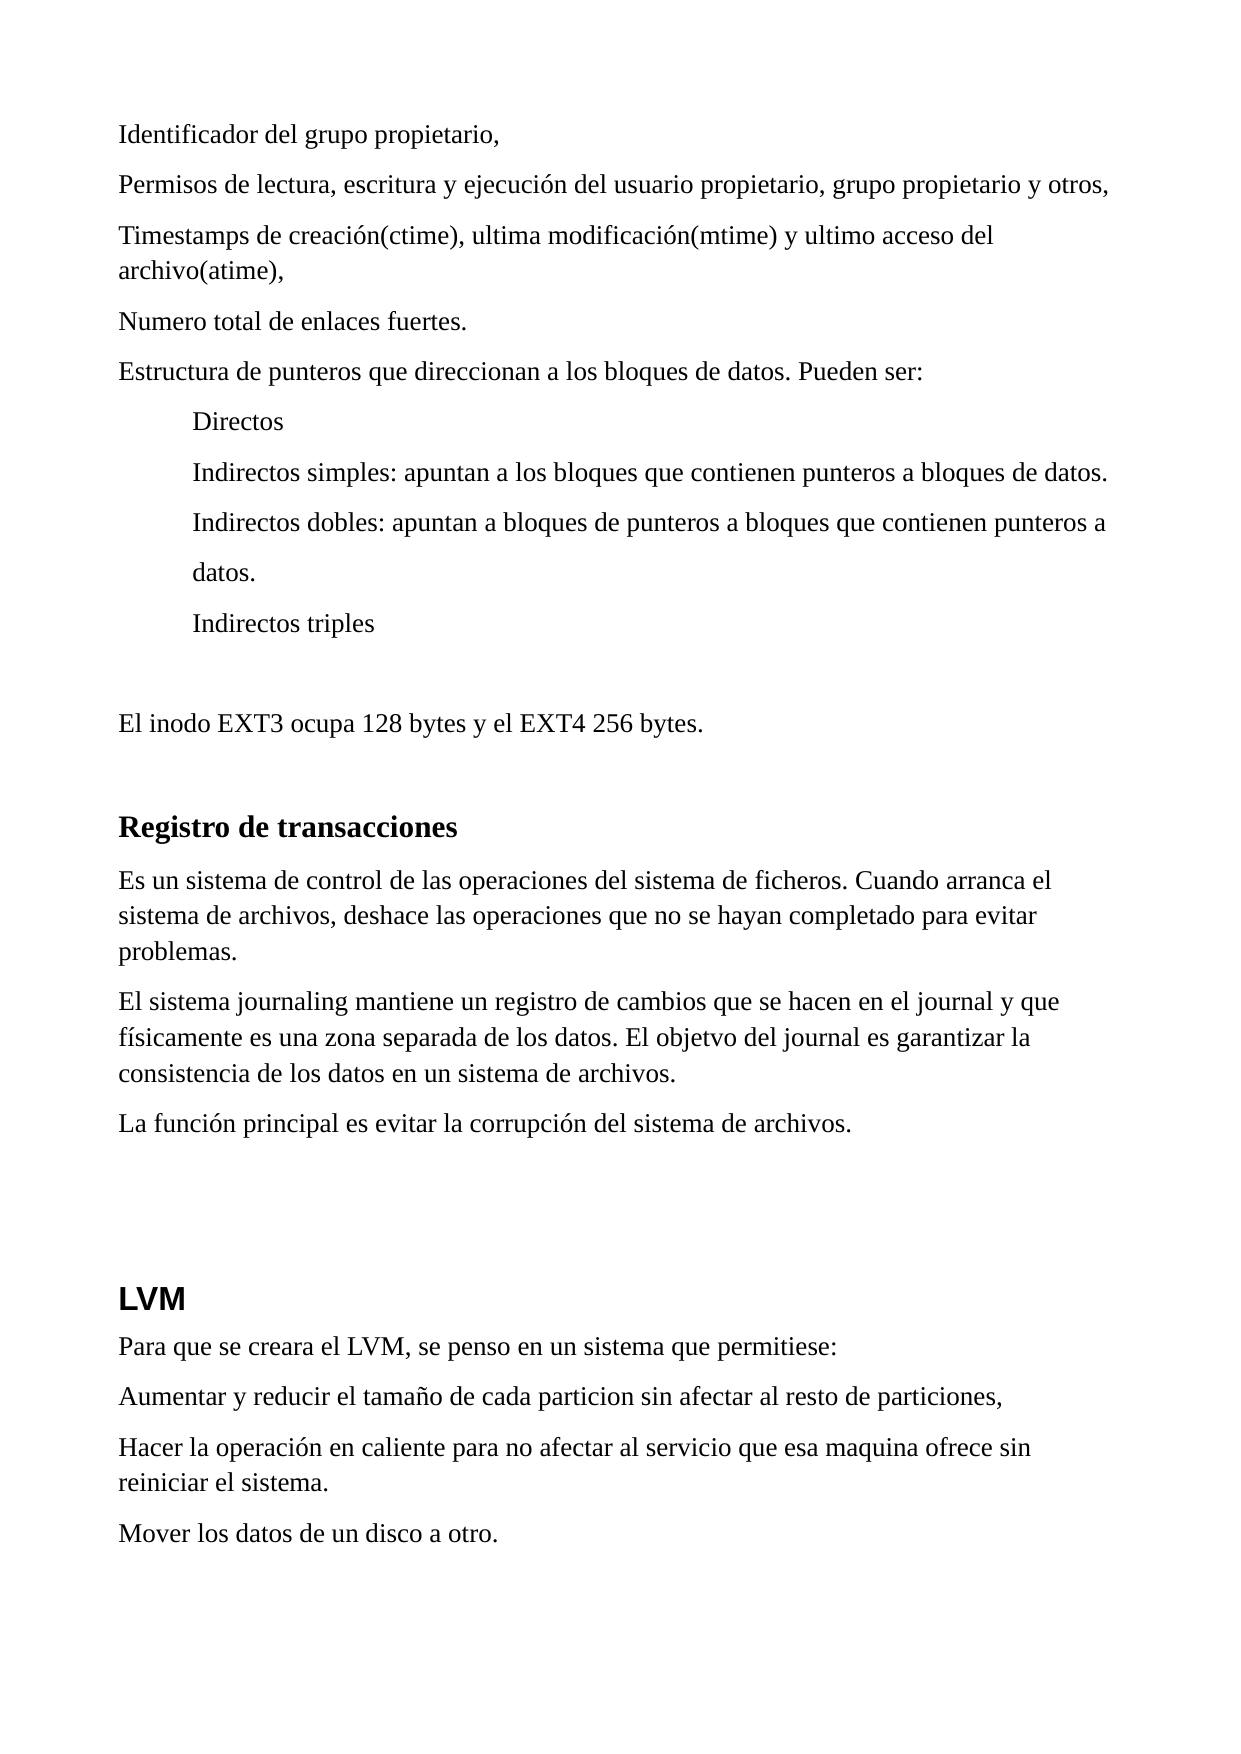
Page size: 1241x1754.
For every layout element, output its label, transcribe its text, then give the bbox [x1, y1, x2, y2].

text Indirectos triples [118, 607, 1122, 638]
text Registro de transacciones [118, 808, 1122, 844]
text Aumentar y reducir el tamaño de cada particion sin afectar al resto de particiones, [118, 1380, 1122, 1411]
text El inodo EXT3 ocupa 128 bytes y el EXT4 256 bytes. [118, 707, 1122, 738]
subtitle LVM [118, 1279, 1122, 1317]
text Numero total de enlaces fuertes. [118, 305, 1122, 336]
text Estructura de punteros que direccionan a los bloques de datos. Pueden ser: [118, 355, 1122, 386]
text Directos [118, 405, 1122, 437]
text Hacer la operación en caliente para no afectar al servicio que esa maquina ofrece sin reiniciar el sistema. [118, 1431, 1122, 1497]
text Permisos de lectura, escritura y ejecución del usuario propietario, grupo propietario y otros, [118, 168, 1122, 199]
text La función principal es evitar la corrupción del sistema de archivos. [118, 1107, 1122, 1138]
text Indirectos simples: apuntan a los bloques que contienen punteros a bloques de datos. [118, 456, 1122, 487]
text Timestamps de creación(ctime), ultima modificación(mtime) y ultimo acceso del archivo(atime), [118, 219, 1122, 286]
text Identificador del grupo propietario, [118, 118, 1122, 149]
text Es un sistema de control de las operaciones del sistema de ficheros. Cuando arranca el sistema de archivos, deshace las operaciones que no se hayan completado para evitar problemas. [118, 864, 1122, 966]
text datos. [118, 556, 1122, 587]
text Para que se creara el LVM, se penso en un sistema que permitiese: [118, 1330, 1122, 1361]
text Mover los datos de un disco a otro. [118, 1517, 1122, 1548]
text El sistema journaling mantiene un registro de cambios que se hacen en el journal y que físicamente es una zona separada de los datos. El objetvo del journal es garantizar la consistencia de los datos en un sistema de archivos. [118, 986, 1122, 1088]
text Indirectos dobles: apuntan a bloques de punteros a bloques que contienen punteros a [118, 506, 1122, 537]
